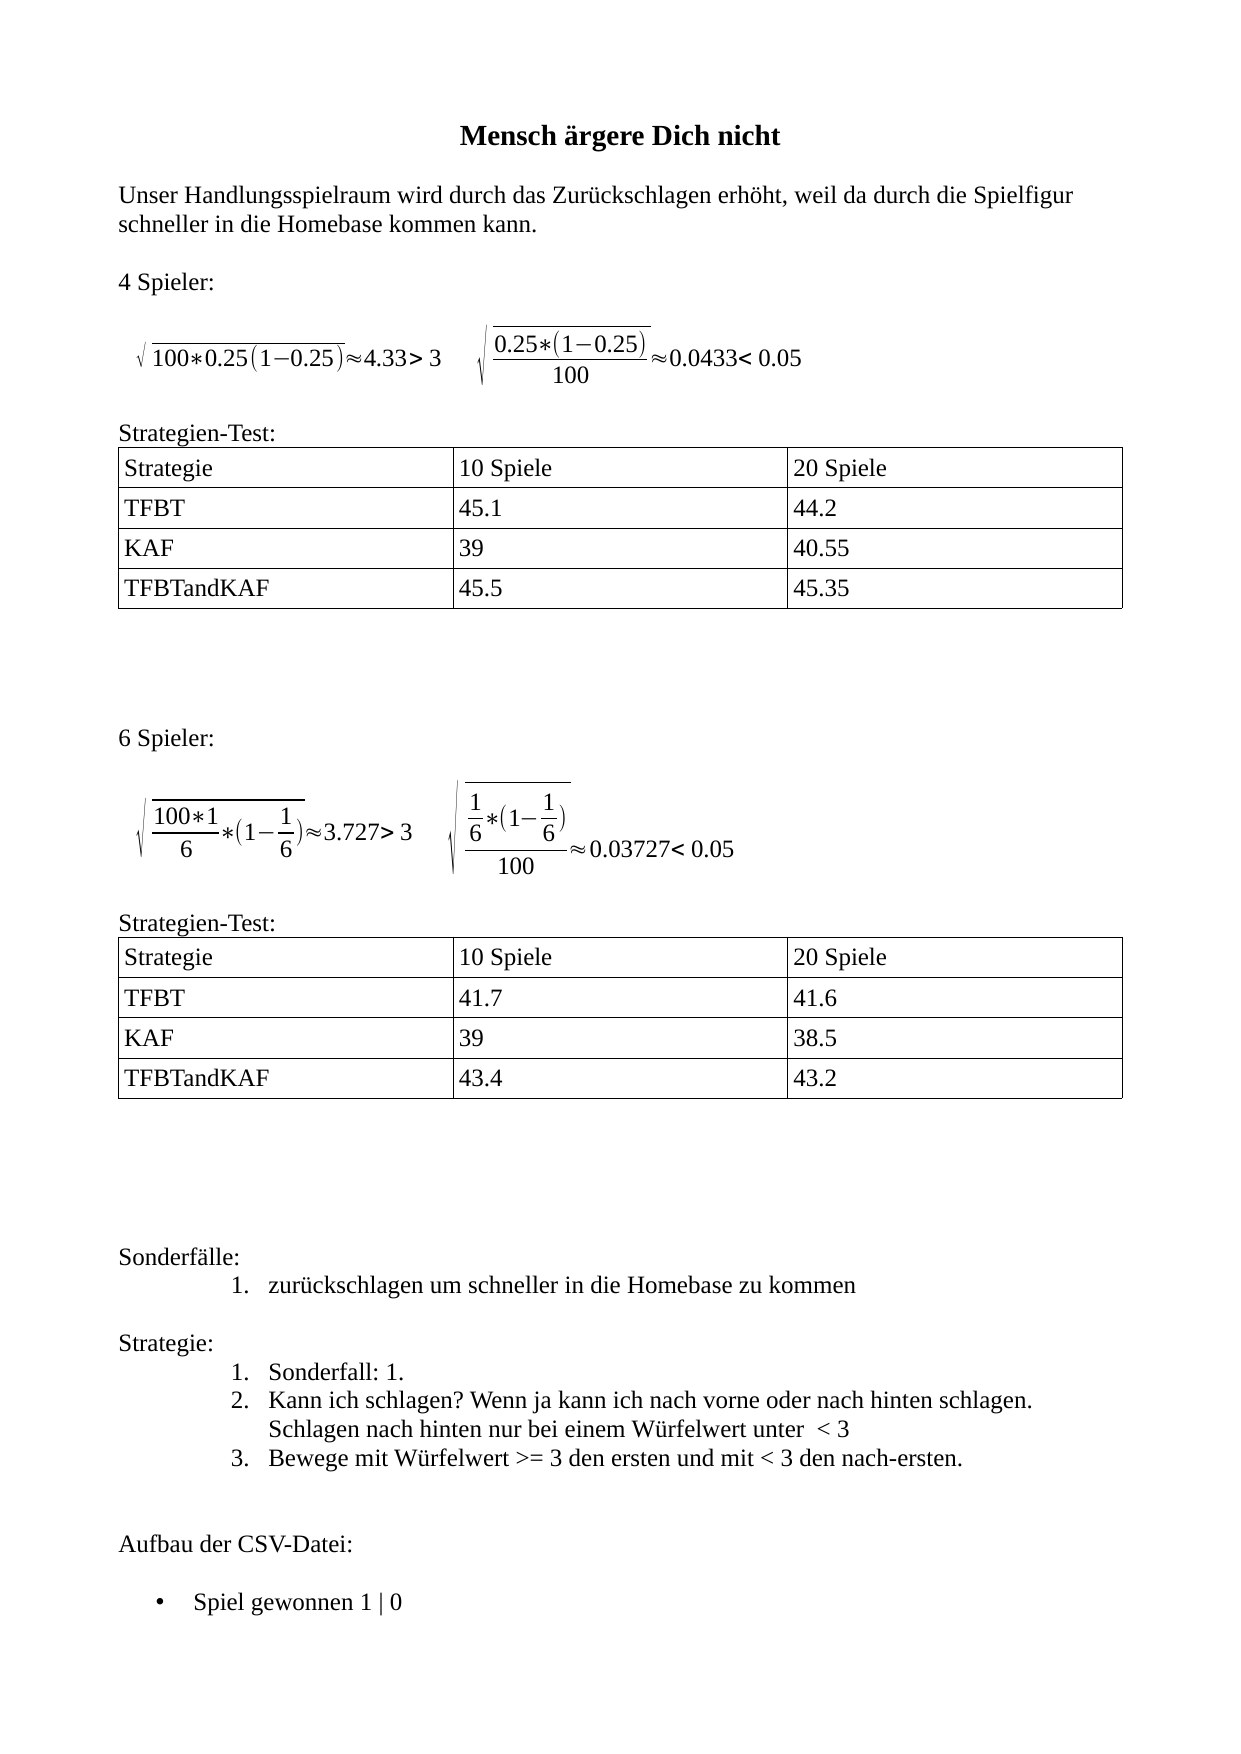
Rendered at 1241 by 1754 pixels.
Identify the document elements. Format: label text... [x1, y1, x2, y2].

list zurückschlagen um schneller in die Homebase zu kommen [231, 1270, 1122, 1299]
table_header 20 Spiele [788, 938, 1122, 977]
table_cell 45,5 [454, 569, 787, 608]
table_cell 43,2 [788, 1059, 1122, 1098]
table_cell TFBT [119, 488, 453, 527]
table_cell 40,55 [788, 529, 1122, 568]
table_cell 43,4 [454, 1059, 787, 1098]
list Kann ich schlagen? Wenn ja kann ich nach vorne oder nach hinten schlagen. Schlagen nach hinten nur bei einem Würfelwert unter < 3 [231, 1385, 1122, 1443]
text 4 Spieler: [118, 267, 1122, 295]
text Unser Handlungsspielraum wird durch das Zurückschlagen erhöht, weil da durch die Spielfigur schneller in die Homebase kommen kann. [118, 180, 1122, 238]
list Spiel gewonnen 1 | 0 [156, 1587, 1122, 1615]
table_header Strategie [119, 938, 453, 977]
table_cell 39 [454, 1018, 787, 1057]
text Sonderfälle: [118, 1242, 1122, 1270]
table_cell KAF [119, 529, 453, 568]
table_cell TFBTandKAF [119, 569, 453, 608]
table_cell TFBTandKAF [119, 1059, 453, 1098]
table_header 10 Spiele [454, 938, 787, 977]
text Aufbau der CSV-Datei: [118, 1529, 1122, 1558]
table_header 10 Spiele [454, 448, 787, 487]
text Strategien-Test: [118, 418, 1122, 447]
text Strategie: [118, 1328, 1122, 1357]
table_header Strategie [119, 448, 453, 487]
table_header 20 Spiele [788, 448, 1122, 487]
text 6 Spieler: [118, 723, 1122, 752]
table_cell 44,2 [788, 488, 1122, 527]
table_cell 38,5 [788, 1018, 1122, 1057]
table_cell 45,1 [454, 488, 787, 527]
text Mensch ärgere Dich nicht [118, 118, 1122, 152]
table_cell 41,6 [788, 978, 1122, 1017]
table_cell 45,35 [788, 569, 1122, 608]
list Sonderfall: 1. [231, 1357, 1122, 1385]
table_cell TFBT [119, 978, 453, 1017]
list Bewege mit Würfelwert >= 3 den ersten und mit < 3 den nach-ersten. [231, 1443, 1122, 1472]
table_cell 39 [454, 529, 787, 568]
text Strategien-Test: [118, 908, 1122, 937]
table_cell 41,7 [454, 978, 787, 1017]
table_cell KAF [119, 1018, 453, 1057]
